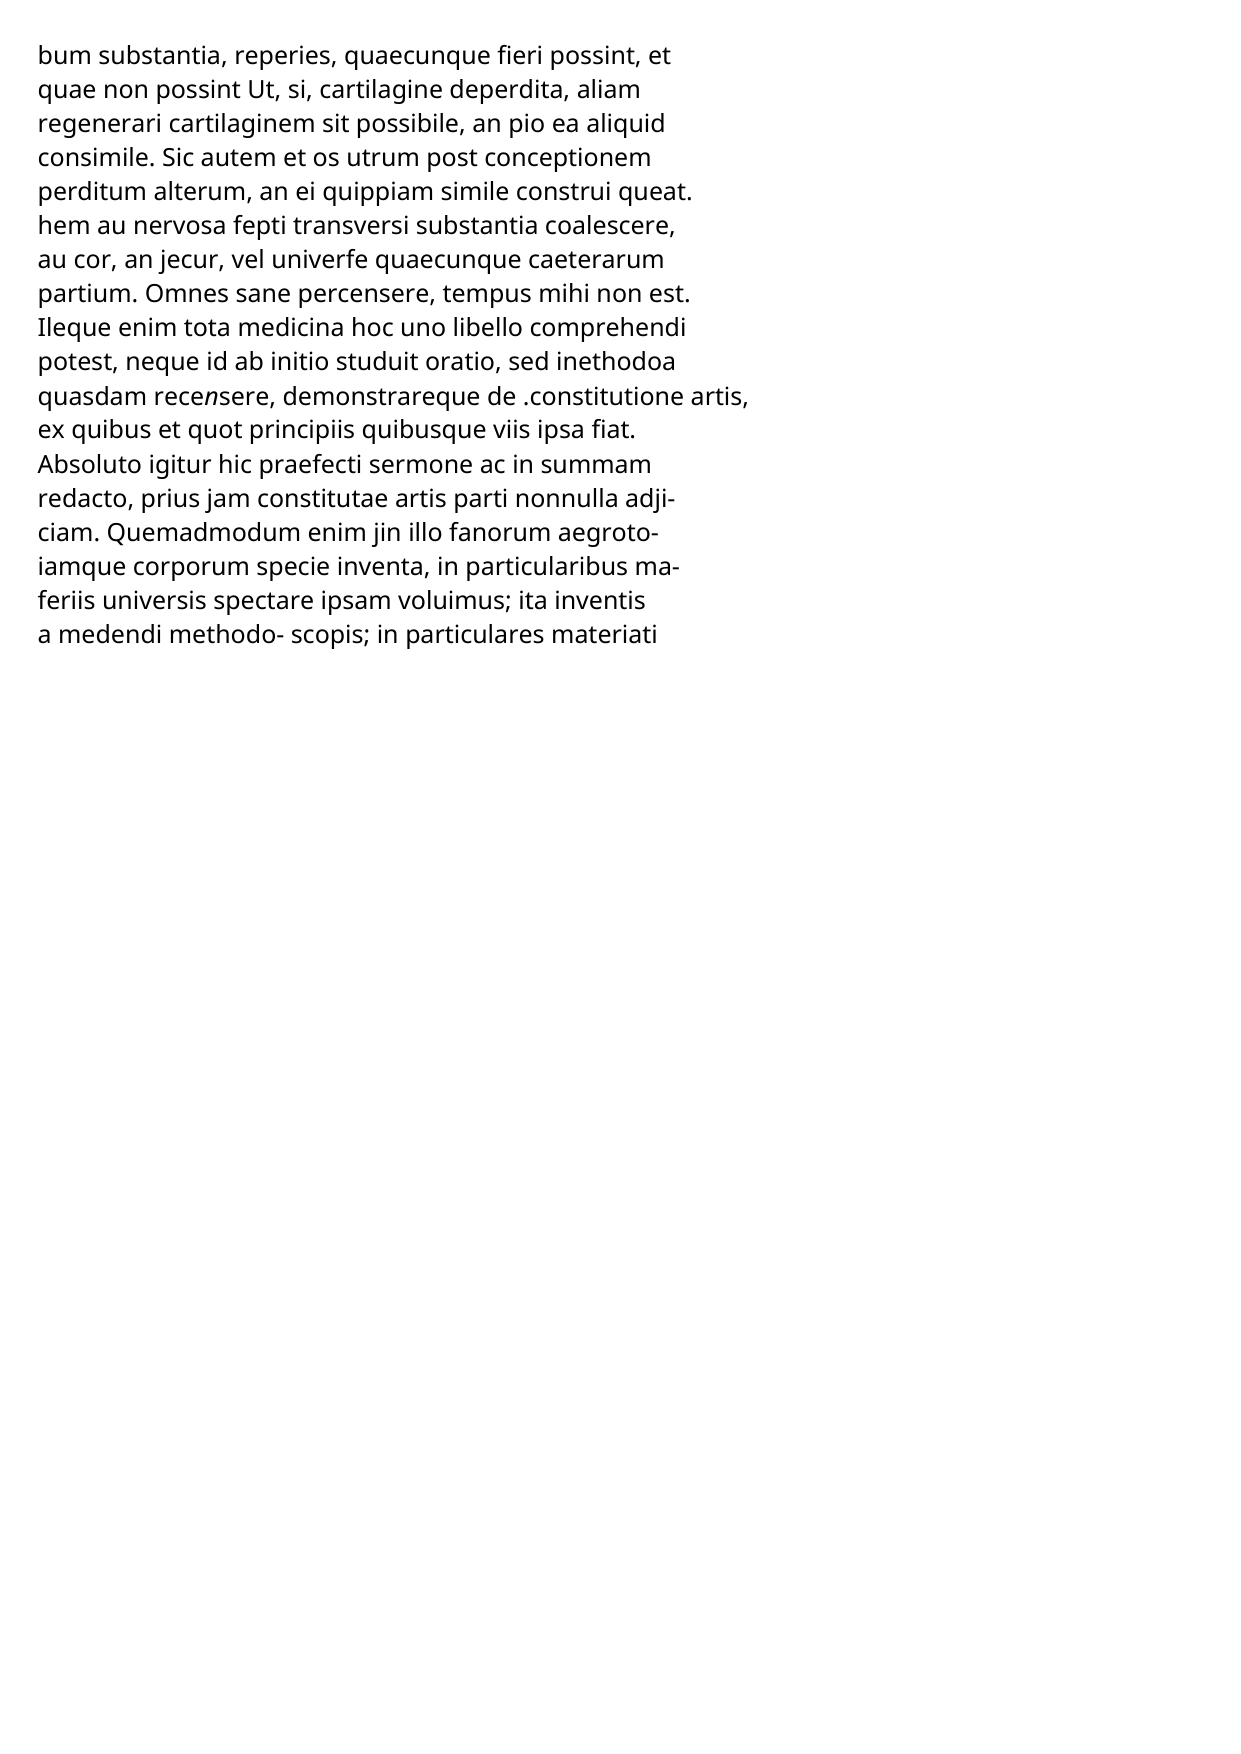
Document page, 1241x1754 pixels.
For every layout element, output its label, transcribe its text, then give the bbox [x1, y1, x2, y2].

text bum substantia, reperies, quaecunque fieri possint, et quae non possint Ut, si, cartilagine deperdita, aliam regenerari cartilaginem sit possibile, an pio ea aliquid consimile. Sic autem et os utrum post conceptionem perditum alterum, an ei quippiam simile construi queat. hem au nervosa fepti transversi substantia coalescere, au cor, an jecur, vel univerfe quaecunque caeterarum partium. Omnes sane percensere, tempus mihi non est. Ileque enim tota medicina hoc uno libello comprehendi potest, neque id ab initio studuit oratio, sed inethodoa quasdam recensere, demonstrareque de .constitutione artis, ex quibus et quot principiis quibusque viis ipsa fiat. Absoluto igitur hic praefecti sermone ac in summam redacto, prius jam constitutae artis parti nonnulla adji- ciam. Quemadmodum enim jin illo fanorum aegroto- iamque corporum specie inventa, in particularibus ma- feriis universis spectare ipsam voluimus; ita inventis a medendi methodo- scopis; in particulares materiati [37, 37, 1203, 651]
